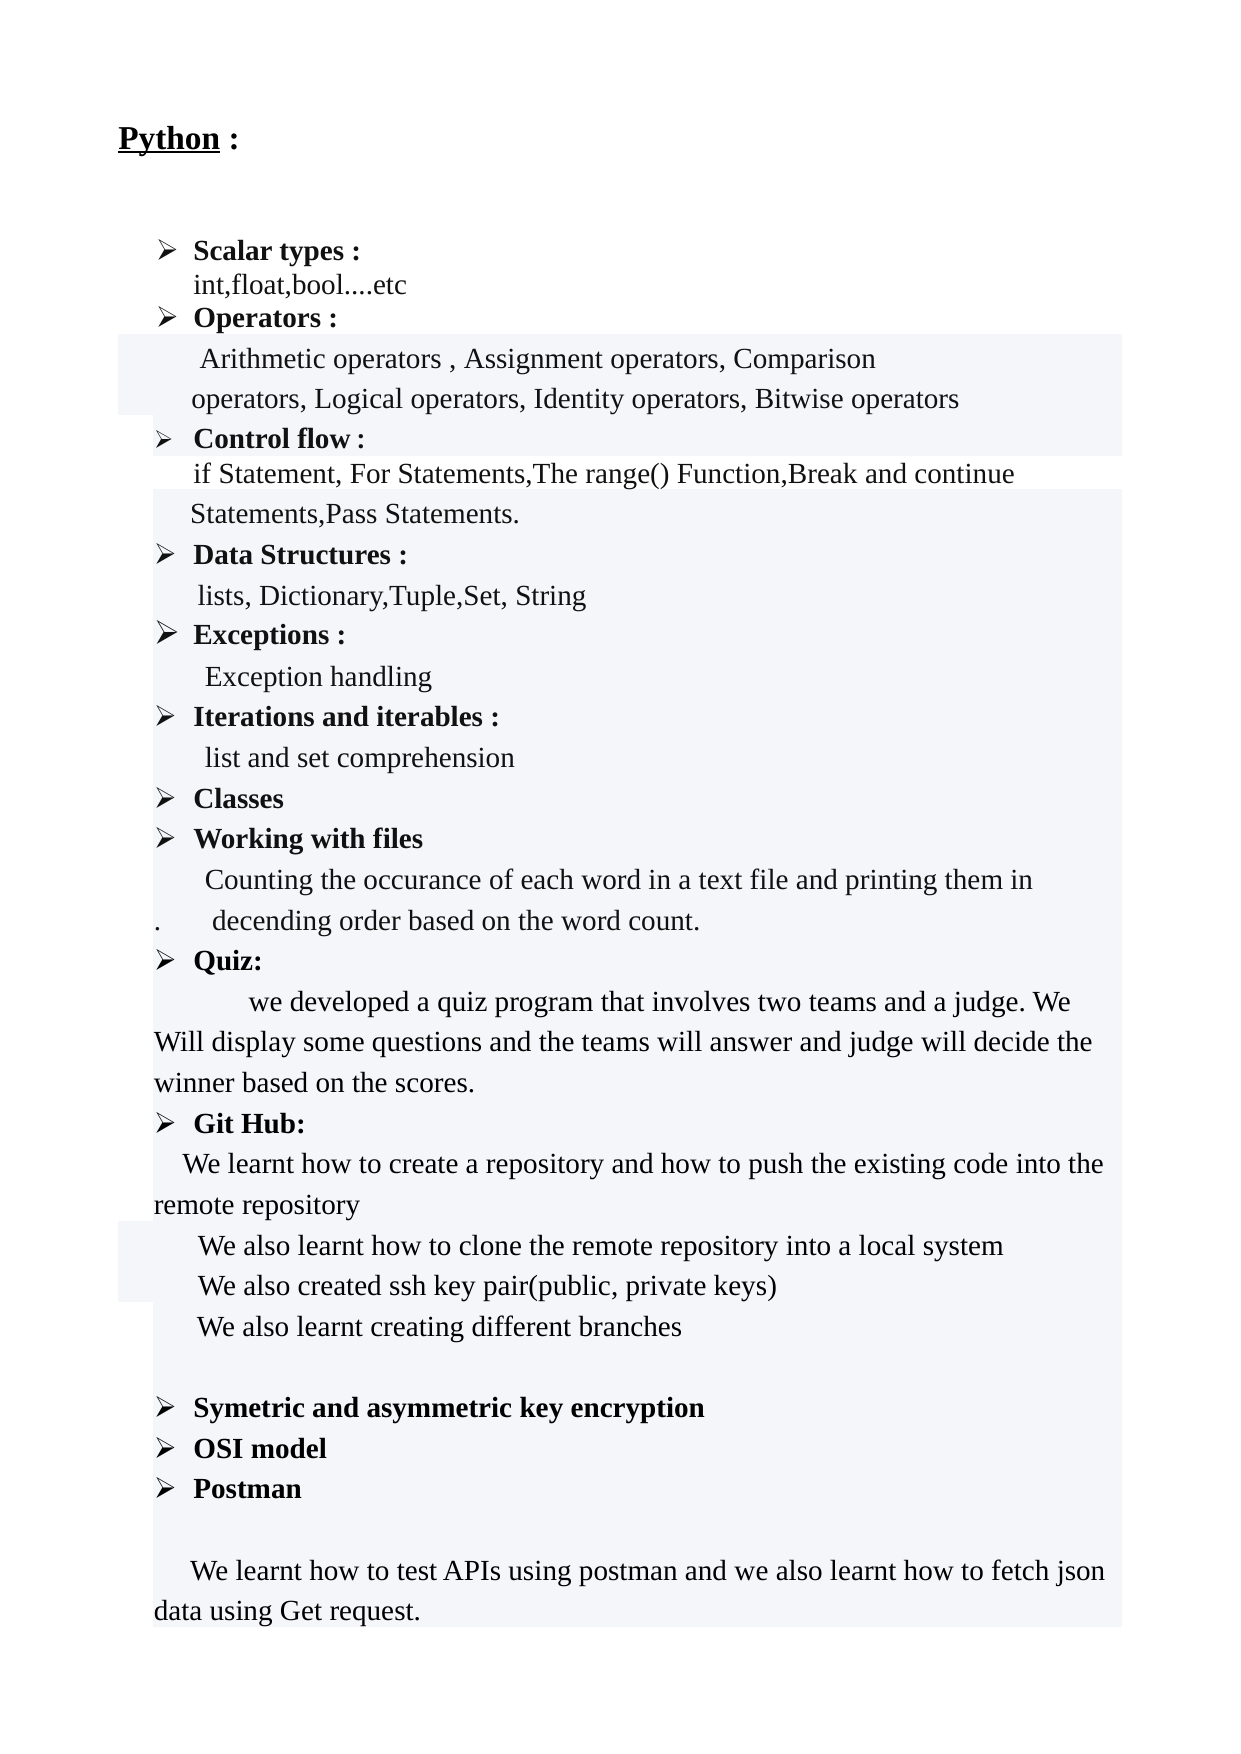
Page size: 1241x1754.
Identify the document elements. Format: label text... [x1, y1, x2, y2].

list We learnt how to test APIs using postman and we also learnt how to fetch json data using Get request. [153, 1546, 1122, 1627]
list Statements,Pass Statements. [153, 489, 1122, 530]
list Scalar types : [156, 233, 1122, 267]
list Data Structures : [153, 530, 1122, 571]
list if Statement, For Statements,The range() Function,Break and continue [156, 456, 1122, 489]
list Quiz: [153, 936, 1122, 977]
list Exception handling [153, 652, 1122, 692]
list We also created ssh key pair(public, private keys) [118, 1261, 1122, 1302]
list Operators : [156, 300, 1122, 334]
list list and set comprehension [153, 733, 1122, 774]
list Iterations and iterables : [153, 692, 1122, 733]
list Postman [153, 1464, 1122, 1505]
list Classes [153, 774, 1122, 814]
list operators, Logical operators, Identity operators, Bitwise operators [118, 374, 1122, 415]
list lists, Dictionary,Tuple,Set, String [153, 571, 1122, 611]
list Control flow : [153, 415, 1122, 456]
list OSI model [153, 1424, 1122, 1464]
list Symetric and asymmetric key encryption [153, 1383, 1122, 1424]
list Git Hub: [153, 1099, 1122, 1139]
text Python : [118, 118, 1122, 156]
list we developed a quiz program that involves two teams and a judge. We Will display some questions and the teams will answer and judge will decide the winner based on the scores. [153, 977, 1122, 1099]
list int,float,bool....etc [156, 267, 1122, 300]
list Counting the occurance of each word in a text file and printing them in . decending order based on the word count. [153, 855, 1122, 936]
list Exceptions : [153, 611, 1122, 652]
list We also learnt creating different branches [153, 1302, 1122, 1342]
list We learnt how to create a repository and how to push the existing code into the remote repository [153, 1139, 1122, 1221]
list We also learnt how to clone the remote repository into a local system [118, 1221, 1122, 1261]
list Working with files [153, 814, 1122, 855]
list Arithmetic operators , Assignment operators, Comparison [118, 334, 1122, 374]
